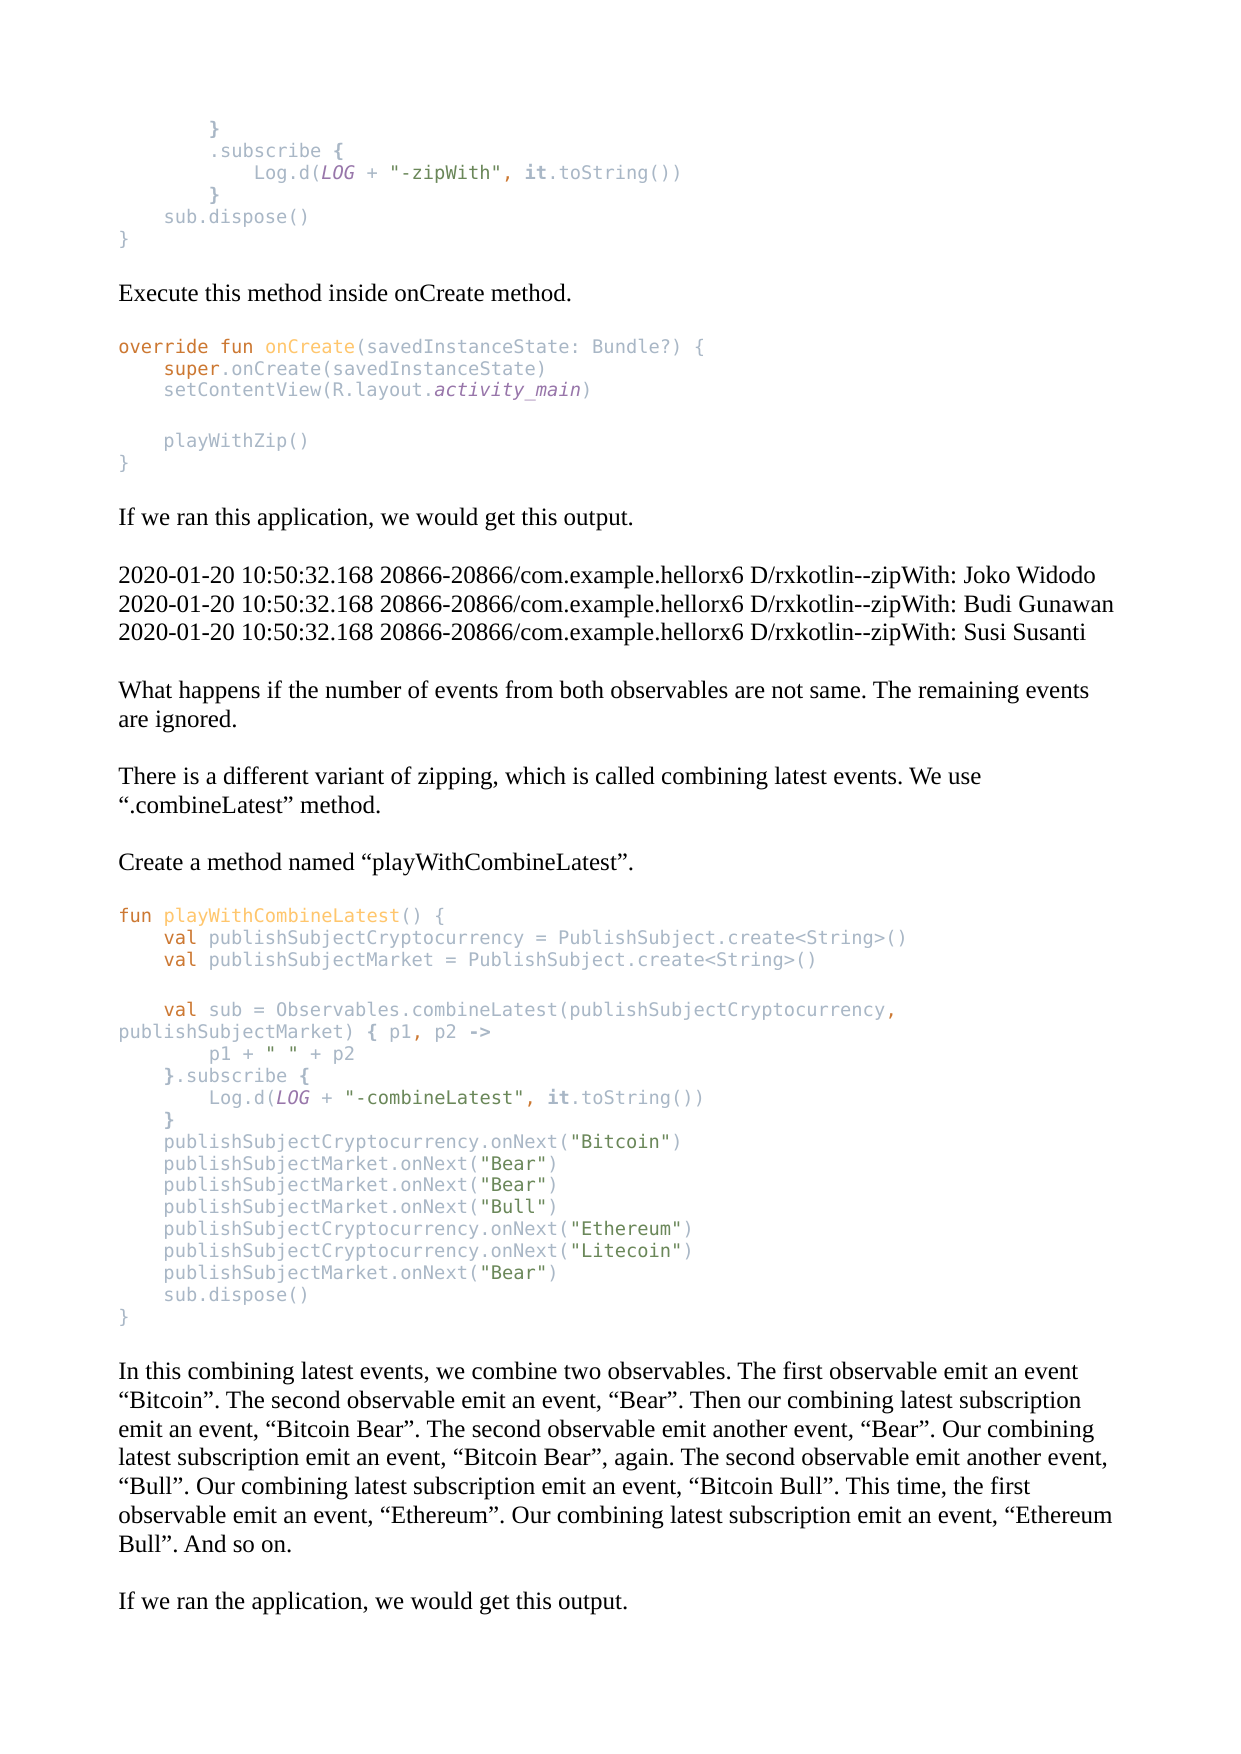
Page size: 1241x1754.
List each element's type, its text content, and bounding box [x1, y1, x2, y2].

text fun playWithCombineLatest() { val publishSubjectCryptocurrency = PublishSubject.create<String>() val publishSubjectMarket = PublishSubject.create<String>() val sub = Observables.combineLatest(publishSubjectCryptocurrency, publishSubjectMarket) { p1, p2 -> p1 + " " + p2 }.subscribe { Log.d(LOG + "-combineLatest", it.toString()) } publishSubjectCryptocurrency.onNext("Bitcoin") publishSubjectMarket.onNext("Bear") publishSubjectMarket.onNext("Bear") publishSubjectMarket.onNext("Bull") publishSubjectCryptocurrency.onNext("Ethereum") publishSubjectCryptocurrency.onNext("Litecoin") publishSubjectMarket.onNext("Bear") sub.dispose() } [118, 905, 1122, 1327]
text 2020-01-20 10:50:32.168 20866-20866/com.example.hellorx6 D/rxkotlin--zipWith: Budi Gunawan [118, 589, 1122, 617]
text If we ran the application, we would get this output. [118, 1586, 1122, 1615]
text In this combining latest events, we combine two observables. The first observable emit an event “Bitcoin”. The second observable emit an event, “Bear”. Then our combining latest subscription emit an event, “Bitcoin Bear”. The second observable emit another event, “Bear”. Our combining latest subscription emit an event, “Bitcoin Bear”, again. The second observable emit another event, “Bull”. Our combining latest subscription emit an event, “Bitcoin Bull”. This time, the first observable emit an event, “Ethereum”. Our combining latest subscription emit an event, “Ethereum Bull”. And so on. [118, 1356, 1122, 1557]
text Create a method named “playWithCombineLatest”. [118, 847, 1122, 876]
text Execute this method inside onCreate method. [118, 278, 1122, 307]
text 2020-01-20 10:50:32.168 20866-20866/com.example.hellorx6 D/rxkotlin--zipWith: Susi Susanti [118, 617, 1122, 646]
text override fun onCreate(savedInstanceState: Bundle?) { super.onCreate(savedInstanceState) setContentView(R.layout.activity_main) playWithZip() } [118, 336, 1122, 474]
text } .subscribe { Log.d(LOG + "-zipWith", it.toString()) } sub.dispose() } [118, 118, 1122, 249]
text What happens if the number of events from both observables are not same. The remaining events are ignored. [118, 675, 1122, 732]
text 2020-01-20 10:50:32.168 20866-20866/com.example.hellorx6 D/rxkotlin--zipWith: Joko Widodo [118, 560, 1122, 589]
text There is a different variant of zipping, which is called combining latest events. We use “.combineLatest” method. [118, 761, 1122, 819]
text If we ran this application, we would get this output. [118, 502, 1122, 531]
